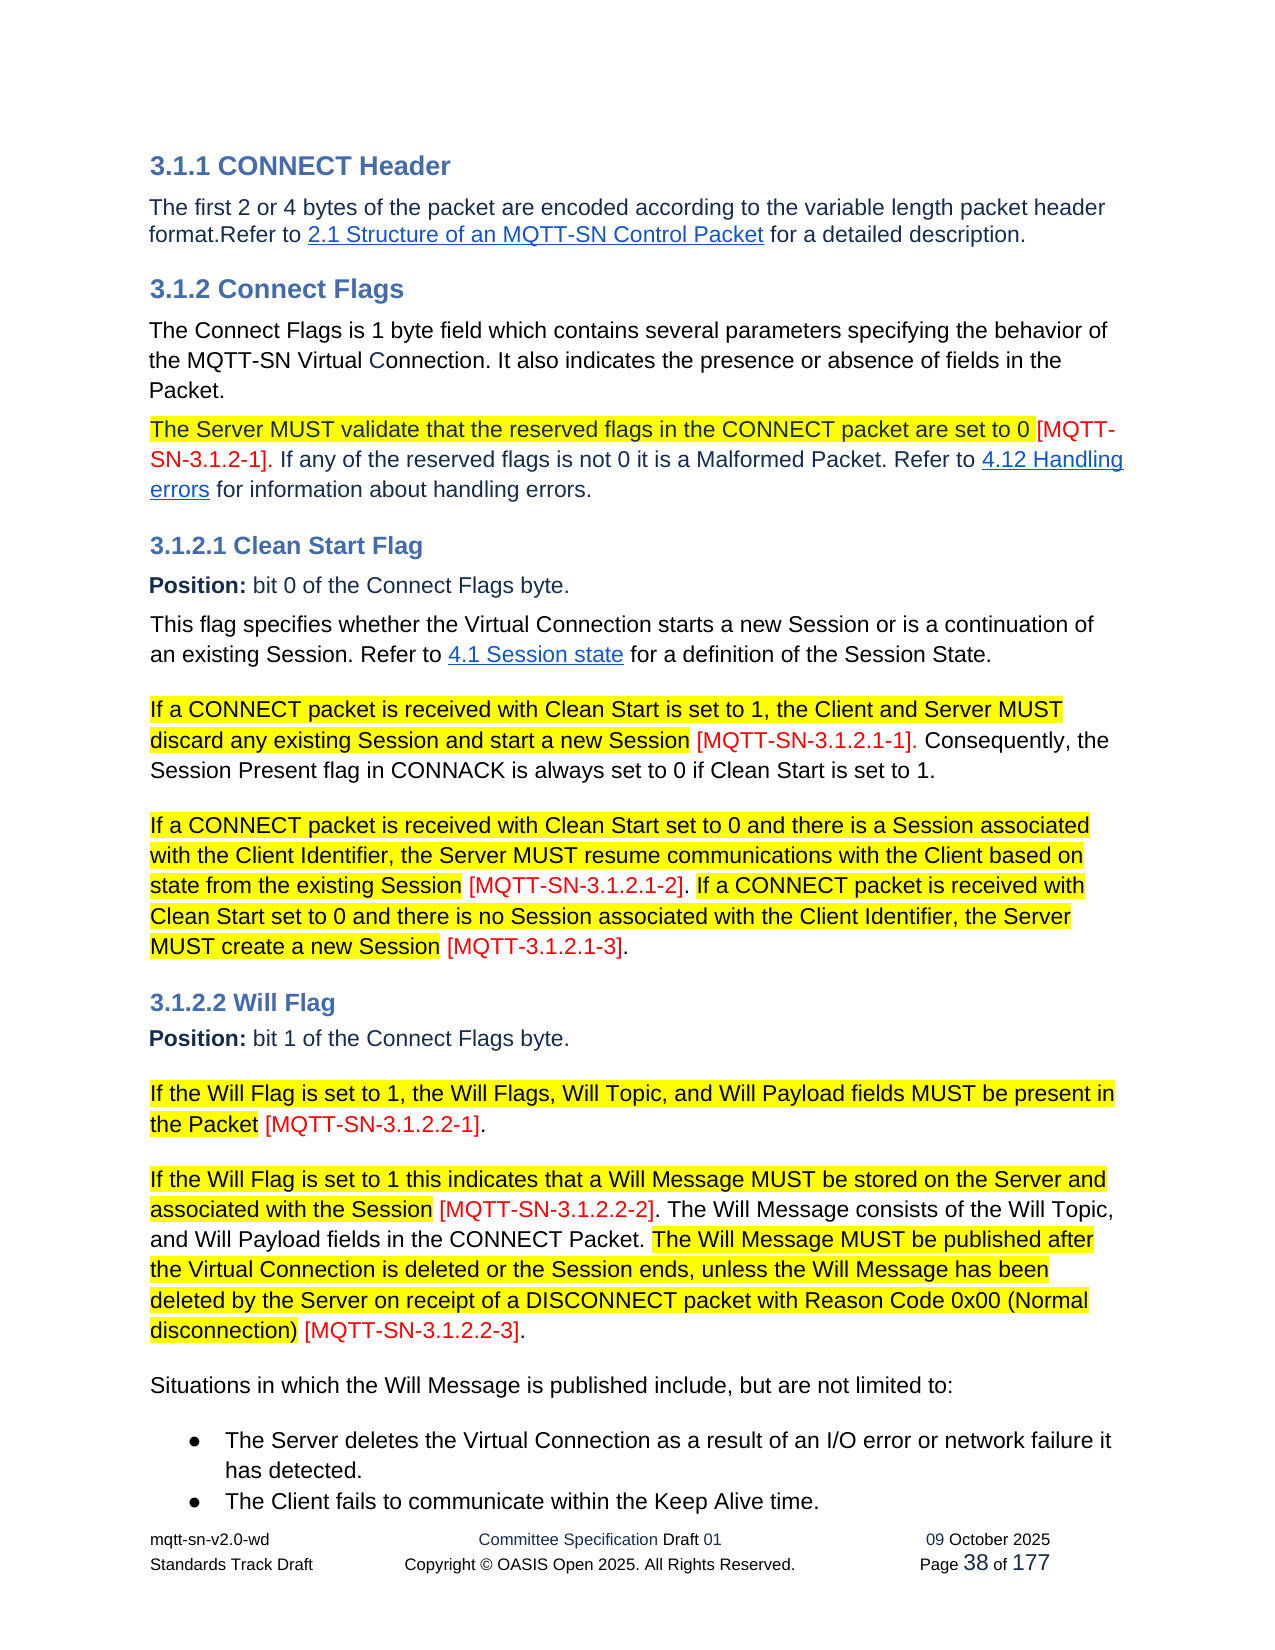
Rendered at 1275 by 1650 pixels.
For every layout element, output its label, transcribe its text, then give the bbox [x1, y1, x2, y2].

text If a CONNECT packet is received with Clean Start set to 0 and there is a Session associated with the Client Identifier, the Server MUST resume communications with the Client based on state from the existing Session [MQTT-SN-3.1.2.1-2]. If a CONNECT packet is received with Clean Start set to 0 and there is no Session associated with the Client Identifier, the Server MUST create a new Session [MQTT-3.1.2.1-3]. [150, 812, 1125, 959]
text If the Will Flag is set to 1 this indicates that a Will Message MUST be stored on the Server and associated with the Session [MQTT-SN-3.1.2.2-2]. The Will Message consists of the Will Topic, and Will Payload fields in the CONNECT Packet. The Will Message MUST be published after the Virtual Connection is deleted or the Session ends, unless the Will Message has been deleted by the Server on receipt of a DISCONNECT packet with Reason Code 0x00 (Normal disconnection) [MQTT-SN-3.1.2.2-3]. [150, 1166, 1124, 1343]
list The Client fails to communicate within the Keep Alive time. [187, 1488, 1125, 1514]
text The Server MUST validate that the reserved flags in the CONNECT packet are set to 0 [MQTT-SN-3.1.2-1]. If any of the reserved flags is not 0 it is a Malformed Packet. Refer to 4.12 Handling errors for information about handling errors. [150, 416, 1124, 502]
subtitle 3.1.2.2 Will Flag [150, 988, 1124, 1017]
text The first 2 or 4 bytes of the packet are encoded according to the variable length packet header format.Refer to 2.1 Structure of an MQTT-SN Control Packet for a detailed description. [148, 194, 1124, 247]
text Situations in which the Will Message is published include, but are not limited to: [150, 1372, 1125, 1398]
subtitle 3.1.2.1 Clean Start Flag [150, 531, 1124, 560]
text Position: bit 1 of the Connect Flags byte. [148, 1025, 1124, 1052]
text If the Will Flag is set to 1, the Will Flags, Will Topic, and Will Payload fields MUST be present in the Packet [MQTT-SN-3.1.2.2-1]. [150, 1080, 1125, 1137]
subtitle 3.1.1 CONNECT Header [150, 150, 1124, 181]
text If a CONNECT packet is received with Clean Start is set to 1, the Client and Server MUST discard any existing Session and start a new Session [MQTT-SN-3.1.2.1-1]. Consequently, the Session Present flag in CONNACK is always set to 0 if Clean Start is set to 1. [150, 696, 1125, 783]
subtitle 3.1.2 Connect Flags [150, 273, 1124, 304]
text Position: bit 0 of the Connect Flags byte. [148, 572, 1124, 599]
list The Server deletes the Virtual Connection as a result of an I/O error or network failure it has detected. [187, 1427, 1125, 1484]
text This flag specifies whether the Virtual Connection starts a new Session or is a continuation of an existing Session. Refer to 4.1 Session state for a definition of the Session State. [150, 611, 1125, 668]
text The Connect Flags is 1 byte field which contains several parameters specifying the behavior of the MQTT-SN Virtual Connection. It also indicates the presence or absence of fields in the Packet. [148, 317, 1124, 403]
